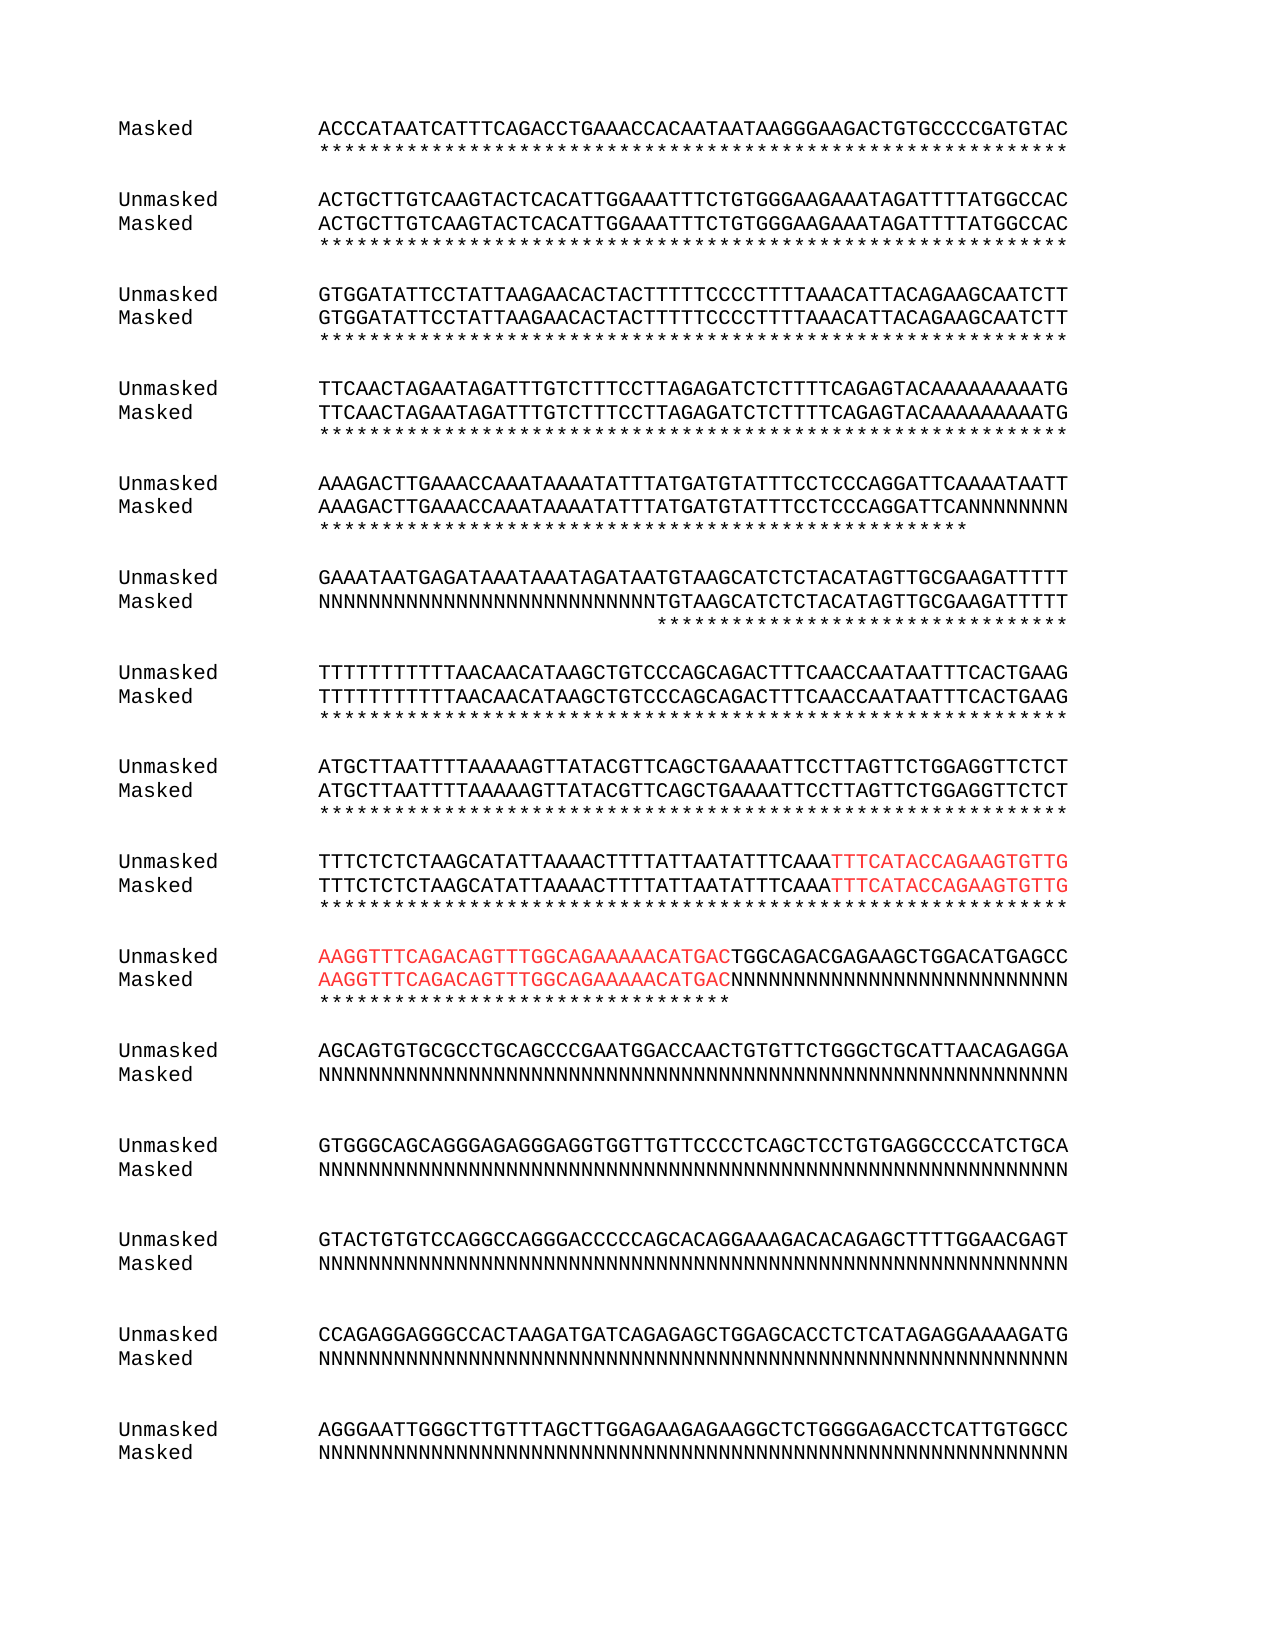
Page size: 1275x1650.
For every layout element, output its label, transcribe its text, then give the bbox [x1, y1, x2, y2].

text Masked AAGGTTTCAGACAGTTTGGCAGAAAAACATGACNNNNNNNNNNNNNNNNNNNNNNNNNNN [118, 969, 1157, 993]
text ************************************************************ [118, 331, 1157, 354]
text Masked AAAGACTTGAAACCAAATAAAATATTTATGATGTATTTCCTCCCAGGATTCANNNNNNNN [118, 496, 1157, 520]
text Unmasked CCAGAGGAGGGCCACTAAGATGATCAGAGAGCTGGAGCACCTCTCATAGAGGAAAAGATG [118, 1324, 1157, 1348]
text ************************************************************ [118, 142, 1157, 165]
text Masked TTTCTCTCTAAGCATATTAAAACTTTTATTAATATTTCAAATTTCATACCAGAAGTGTTG [118, 875, 1157, 898]
text Unmasked TTTCTCTCTAAGCATATTAAAACTTTTATTAATATTTCAAATTTCATACCAGAAGTGTTG [118, 851, 1157, 875]
text **************************************************** [118, 520, 1157, 544]
text Masked ACTGCTTGTCAAGTACTCACATTGGAAATTTCTGTGGGAAGAAATAGATTTTATGGCCAC [118, 213, 1157, 236]
text Unmasked ACTGCTTGTCAAGTACTCACATTGGAAATTTCTGTGGGAAGAAATAGATTTTATGGCCAC [118, 189, 1157, 213]
text Masked NNNNNNNNNNNNNNNNNNNNNNNNNNNTGTAAGCATCTCTACATAGTTGCGAAGATTTTT [118, 591, 1157, 615]
text Masked NNNNNNNNNNNNNNNNNNNNNNNNNNNNNNNNNNNNNNNNNNNNNNNNNNNNNNNNNNNN [118, 1348, 1157, 1371]
text Masked NNNNNNNNNNNNNNNNNNNNNNNNNNNNNNNNNNNNNNNNNNNNNNNNNNNNNNNNNNNN [118, 1158, 1157, 1182]
text ********************************* [118, 993, 1157, 1017]
text Unmasked AAGGTTTCAGACAGTTTGGCAGAAAAACATGACTGGCAGACGAGAAGCTGGACATGAGCC [118, 946, 1157, 969]
text Unmasked TTCAACTAGAATAGATTTGTCTTTCCTTAGAGATCTCTTTTCAGAGTACAAAAAAAAATG [118, 378, 1157, 402]
text ************************************************************ [118, 426, 1157, 449]
text Masked NNNNNNNNNNNNNNNNNNNNNNNNNNNNNNNNNNNNNNNNNNNNNNNNNNNNNNNNNNNN [118, 1064, 1157, 1088]
text Unmasked AAAGACTTGAAACCAAATAAAATATTTATGATGTATTTCCTCCCAGGATTCAAAATAATT [118, 473, 1157, 496]
text ************************************************************ [118, 898, 1157, 922]
text Unmasked GTGGATATTCCTATTAAGAACACTACTTTTTCCCCTTTTAAACATTACAGAAGCAATCTT [118, 284, 1157, 307]
text Unmasked GTACTGTGTCCAGGCCAGGGACCCCCAGCACAGGAAAGACACAGAGCTTTTGGAACGAGT [118, 1229, 1157, 1253]
text Masked NNNNNNNNNNNNNNNNNNNNNNNNNNNNNNNNNNNNNNNNNNNNNNNNNNNNNNNNNNNN [118, 1253, 1157, 1277]
text Masked GTGGATATTCCTATTAAGAACACTACTTTTTCCCCTTTTAAACATTACAGAAGCAATCTT [118, 307, 1157, 331]
text Unmasked GTGGGCAGCAGGGAGAGGGAGGTGGTTGTTCCCCTCAGCTCCTGTGAGGCCCCATCTGCA [118, 1135, 1157, 1158]
text Unmasked AGGGAATTGGGCTTGTTTAGCTTGGAGAAGAGAAGGCTCTGGGGAGACCTCATTGTGGCC [118, 1419, 1157, 1442]
text Unmasked ATGCTTAATTTTAAAAAGTTATACGTTCAGCTGAAAATTCCTTAGTTCTGGAGGTTCTCT [118, 757, 1157, 780]
text Masked TTTTTTTTTTTAACAACATAAGCTGTCCCAGCAGACTTTCAACCAATAATTTCACTGAAG [118, 686, 1157, 709]
text ************************************************************ [118, 236, 1157, 260]
text Unmasked AGCAGTGTGCGCCTGCAGCCCGAATGGACCAACTGTGTTCTGGGCTGCATTAACAGAGGA [118, 1040, 1157, 1064]
text Masked ATGCTTAATTTTAAAAAGTTATACGTTCAGCTGAAAATTCCTTAGTTCTGGAGGTTCTCT [118, 780, 1157, 804]
text Masked ACCCATAATCATTTCAGACCTGAAACCACAATAATAAGGGAAGACTGTGCCCCGATGTAC [118, 118, 1157, 142]
text Unmasked GAAATAATGAGATAAATAAATAGATAATGTAAGCATCTCTACATAGTTGCGAAGATTTTT [118, 567, 1157, 591]
text Masked NNNNNNNNNNNNNNNNNNNNNNNNNNNNNNNNNNNNNNNNNNNNNNNNNNNNNNNNNNNN [118, 1442, 1157, 1466]
text Masked TTCAACTAGAATAGATTTGTCTTTCCTTAGAGATCTCTTTTCAGAGTACAAAAAAAAATG [118, 402, 1157, 426]
text ********************************* [118, 615, 1157, 638]
text ************************************************************ [118, 709, 1157, 733]
text ************************************************************ [118, 804, 1157, 827]
text Unmasked TTTTTTTTTTTAACAACATAAGCTGTCCCAGCAGACTTTCAACCAATAATTTCACTGAAG [118, 662, 1157, 686]
